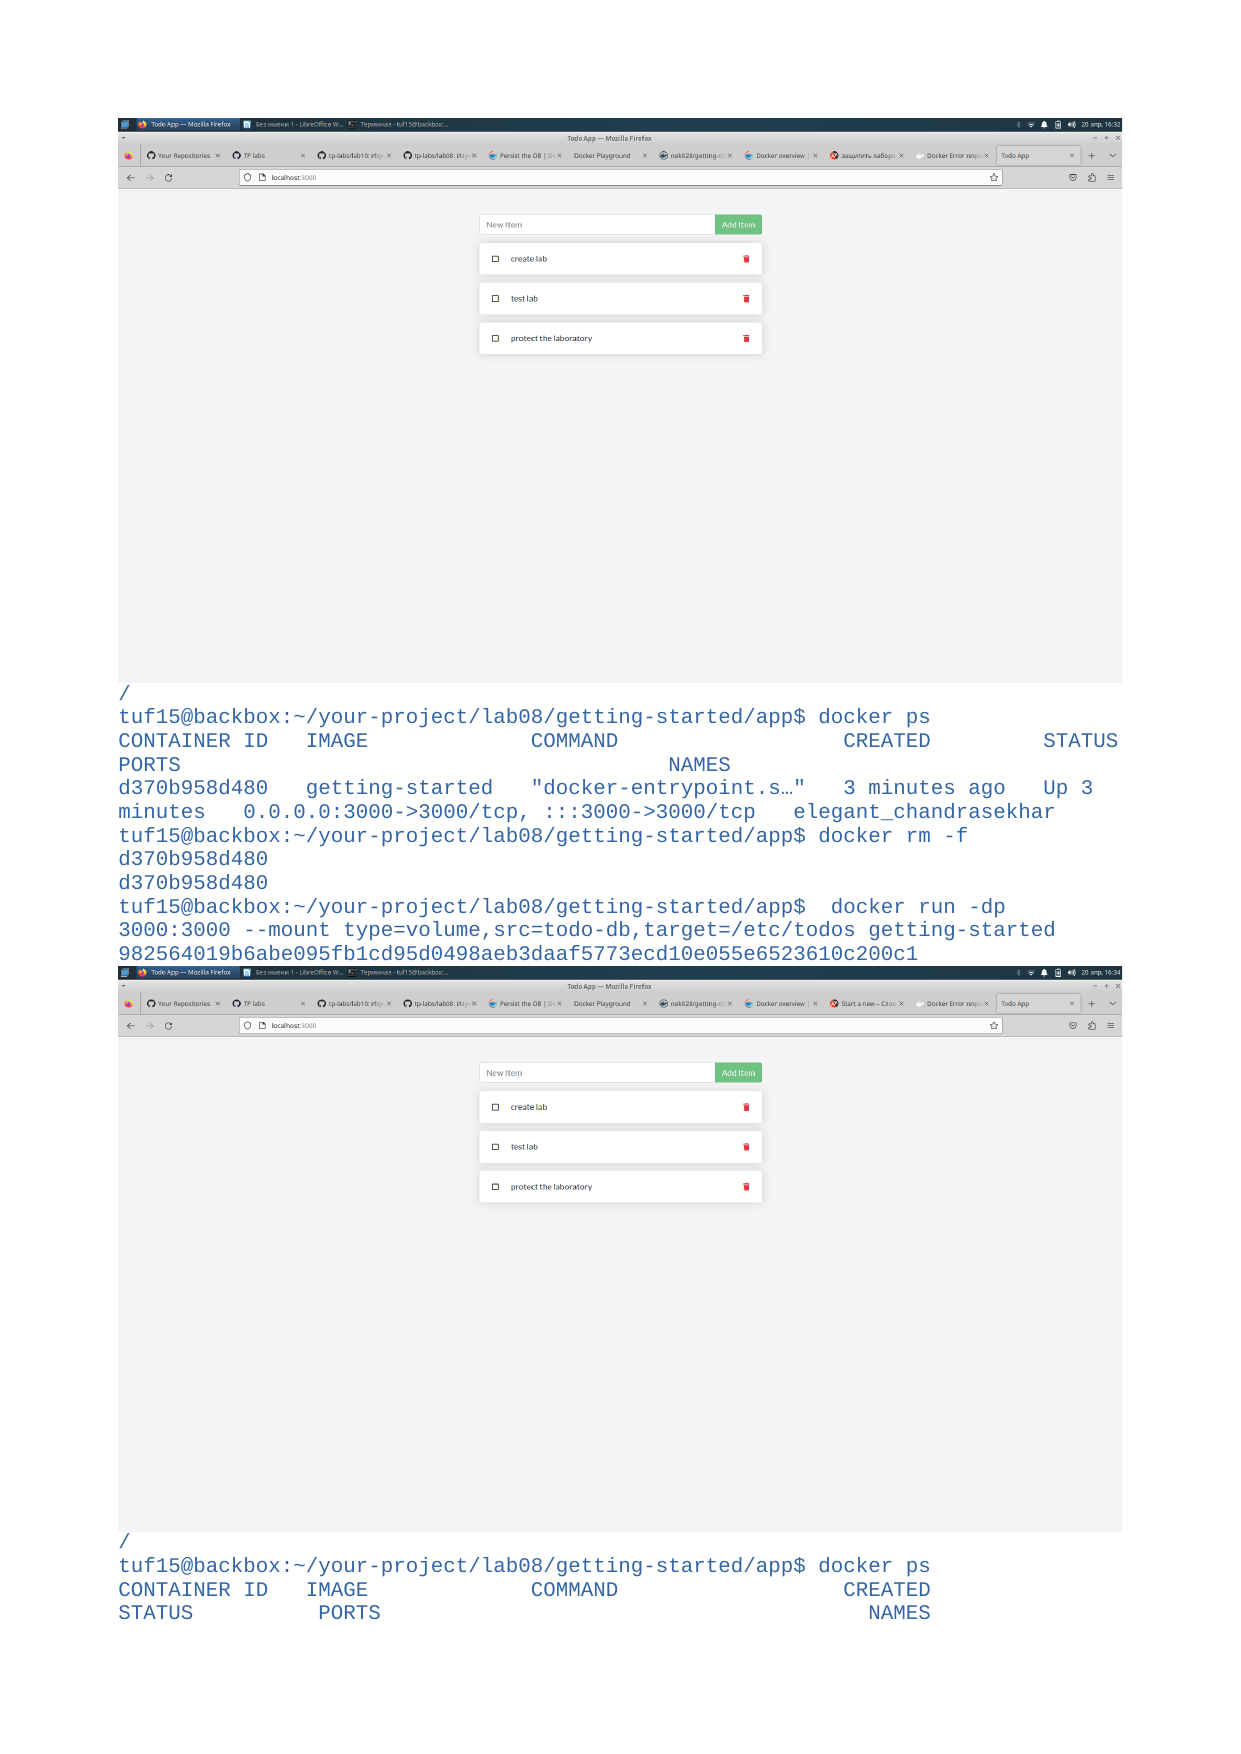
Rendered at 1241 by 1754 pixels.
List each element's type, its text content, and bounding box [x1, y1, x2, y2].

text 982564019b6abe095fb1cd95d0498aeb3daaf5773ecd10e055e6523610c200c1 [118, 943, 1122, 966]
text / [118, 1532, 1122, 1555]
text CONTAINER ID IMAGE COMMAND CREATED STATUS PORTS NAMES [118, 1578, 1122, 1626]
text / [118, 683, 1122, 706]
text tuf15@backbox:~/your-project/lab08/getting-started/app$ docker ps [118, 1555, 1122, 1578]
text CONTAINER ID IMAGE COMMAND CREATED STATUS PORTS NAMES [118, 730, 1122, 777]
text tuf15@backbox:~/your-project/lab08/getting-started/app$ docker rm -f d370b958d480 [118, 825, 1122, 872]
picture [118, 118, 1123, 683]
text tuf15@backbox:~/your-project/lab08/getting-started/app$ docker ps [118, 706, 1122, 730]
text d370b958d480 getting-started "docker-entrypoint.s…" 3 minutes ago Up 3 minutes 0.0.0.0:3000->3000/tcp, :::3000->3000/tcp elegant_chandrasekhar [118, 777, 1122, 825]
text d370b958d480 [118, 872, 1122, 896]
text tuf15@backbox:~/your-project/lab08/getting-started/app$ docker run -dp 3000:3000 --mount type=volume,src=todo-db,target=/etc/todos getting-started [118, 896, 1122, 943]
picture [118, 966, 1123, 1532]
